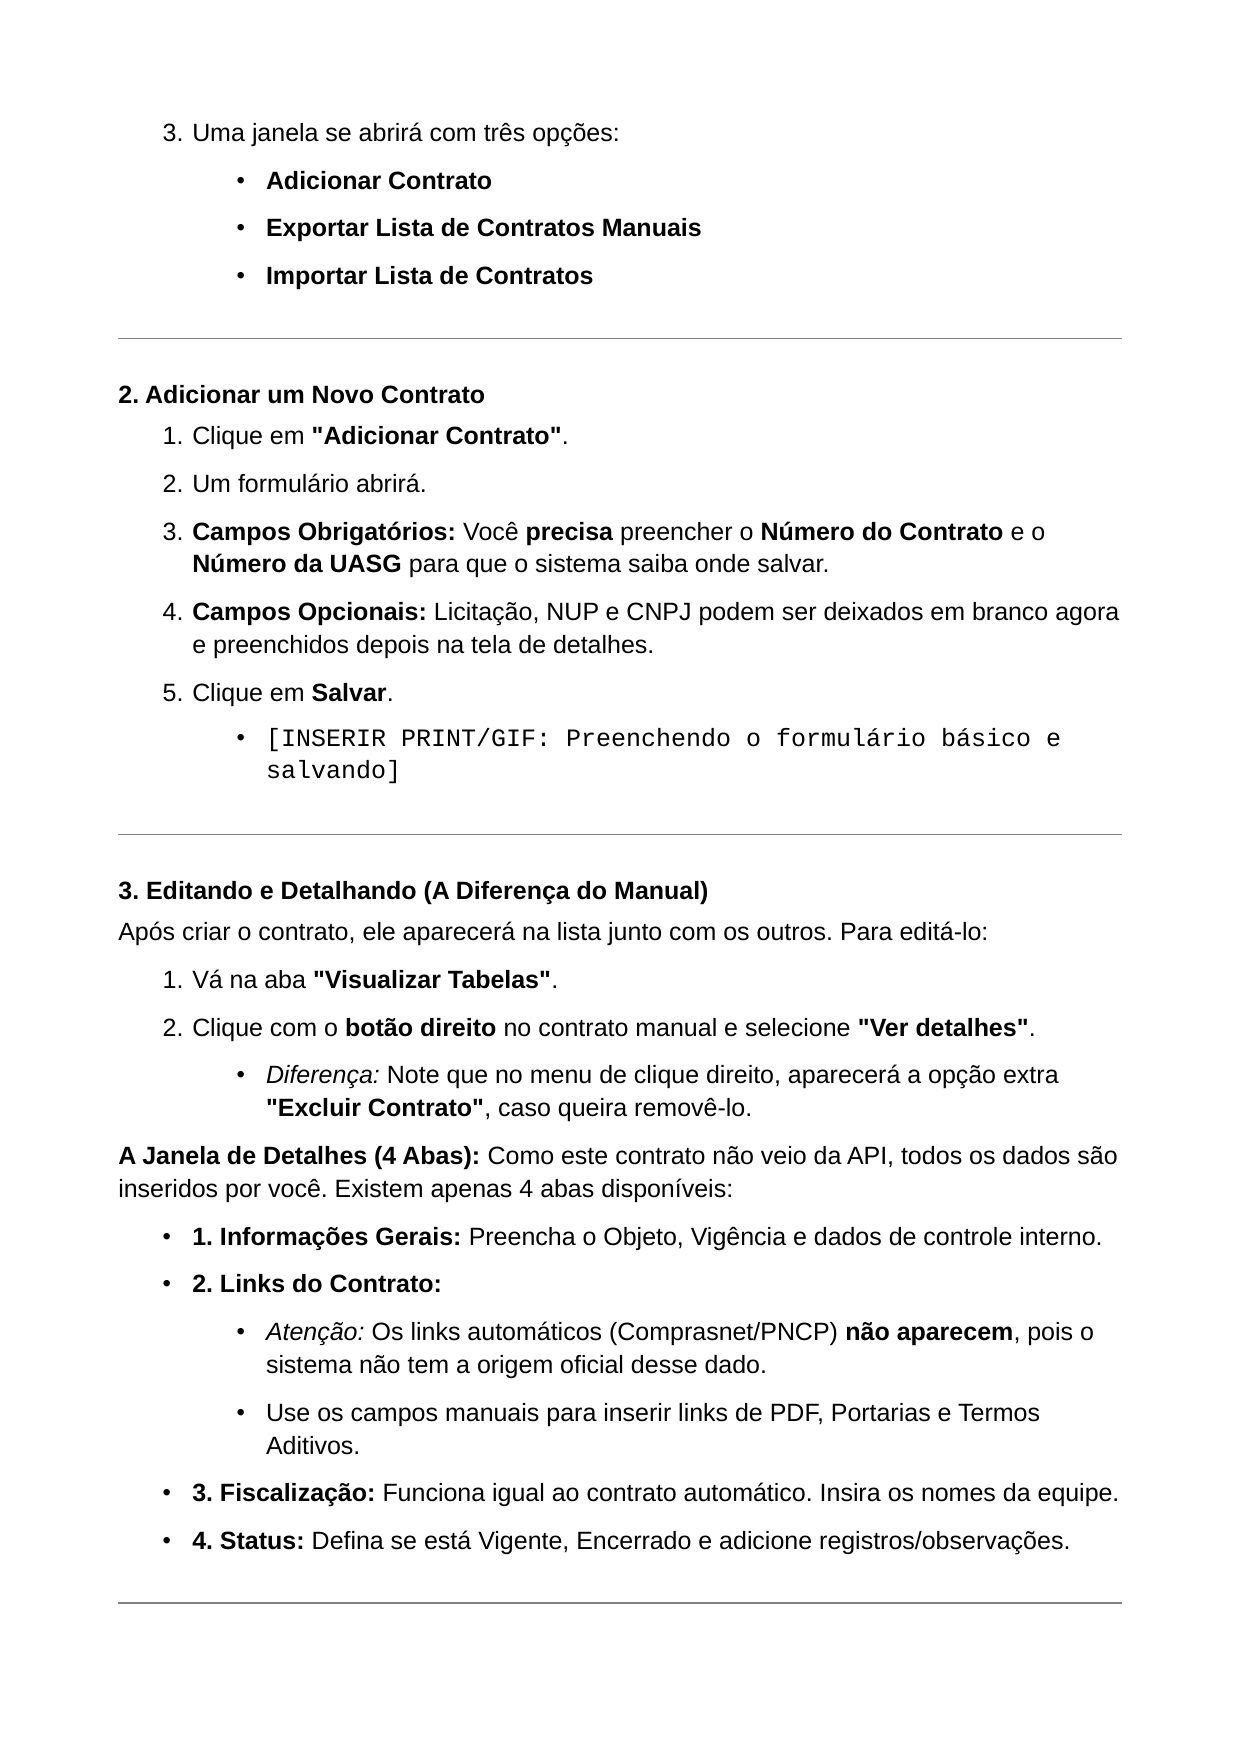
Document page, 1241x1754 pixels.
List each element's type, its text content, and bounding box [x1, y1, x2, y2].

list [INSERIR PRINT/GIF: Preenchendo o formulário básico e salvando] [236, 725, 1122, 786]
list Campos Obrigatórios: Você precisa preencher o Número do Contrato e o Número da UASG para que o sistema saiba onde salvar. [162, 516, 1122, 578]
list Campos Opcionais: Licitação, NUP e CNPJ podem ser deixados em branco agora e preenchidos depois na tela de detalhes. [162, 597, 1122, 659]
subtitle 3. Editando e Detalhando (A Diferença do Manual) [118, 876, 1122, 905]
list Atenção: Os links automáticos (Comprasnet/PNCP) não aparecem, pois o sistema não tem a origem oficial desse dado. [236, 1317, 1122, 1379]
list Vá na aba "Visualizar Tabelas". [162, 965, 1122, 994]
list Exportar Lista de Contratos Manuais [236, 213, 1122, 242]
list Um formulário abrirá. [162, 469, 1122, 498]
text Após criar o contrato, ele aparecerá na lista junto com os outros. Para editá-lo: [118, 917, 1122, 946]
subtitle 2. Adicionar um Novo Contrato [118, 380, 1122, 409]
list Adicionar Contrato [236, 166, 1122, 194]
list 4. Status: Defina se está Vigente, Encerrado e adicione registros/observações. [162, 1526, 1122, 1555]
list 2. Links do Contrato: [162, 1269, 1122, 1298]
list Diferença: Note que no menu de clique direito, aparecerá a opção extra "Excluir Contrato", caso queira removê-lo. [236, 1060, 1122, 1122]
list Use os campos manuais para inserir links de PDF, Portarias e Termos Aditivos. [236, 1398, 1122, 1459]
list 1. Informações Gerais: Preencha o Objeto, Vigência e dados de controle interno. [162, 1221, 1122, 1250]
list 3. Fiscalização: Funciona igual ao contrato automático. Insira os nomes da equipe. [162, 1478, 1122, 1507]
list Importar Lista de Contratos [236, 261, 1122, 290]
list Uma janela se abrirá com três opções: [162, 118, 1122, 147]
text A Janela de Detalhes (4 Abas): Como este contrato não veio da API, todos os dados são inseridos por você. Existem apenas 4 abas disponíveis: [118, 1141, 1122, 1203]
list Clique em "Adicionar Contrato". [162, 421, 1122, 450]
list Clique em Salvar. [162, 678, 1122, 706]
list Clique com o botão direito no contrato manual e selecione "Ver detalhes". [162, 1012, 1122, 1041]
